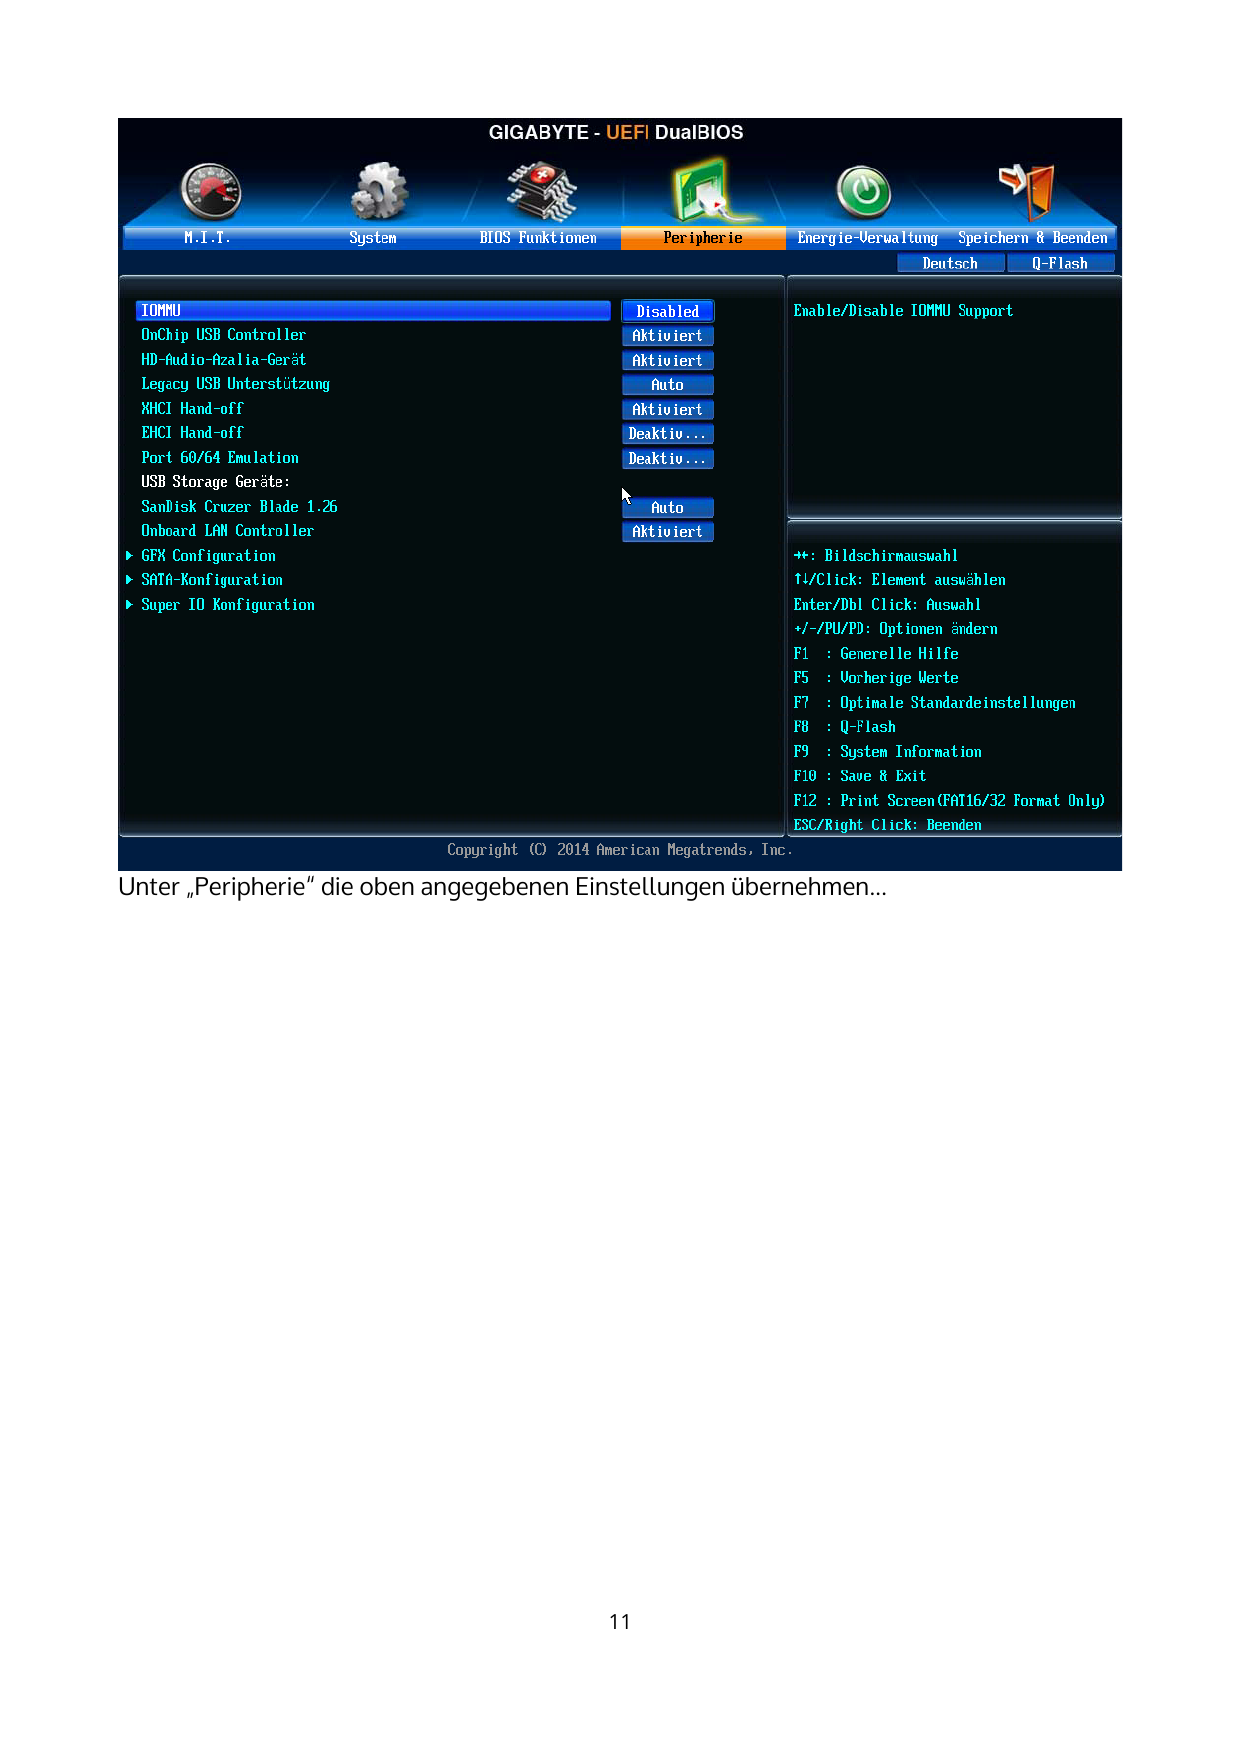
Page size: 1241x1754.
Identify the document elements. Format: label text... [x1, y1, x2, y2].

text Unter „Peripherie“ die oben angegebenen Einstellungen übernehmen... [118, 871, 1122, 903]
picture [118, 118, 1123, 871]
